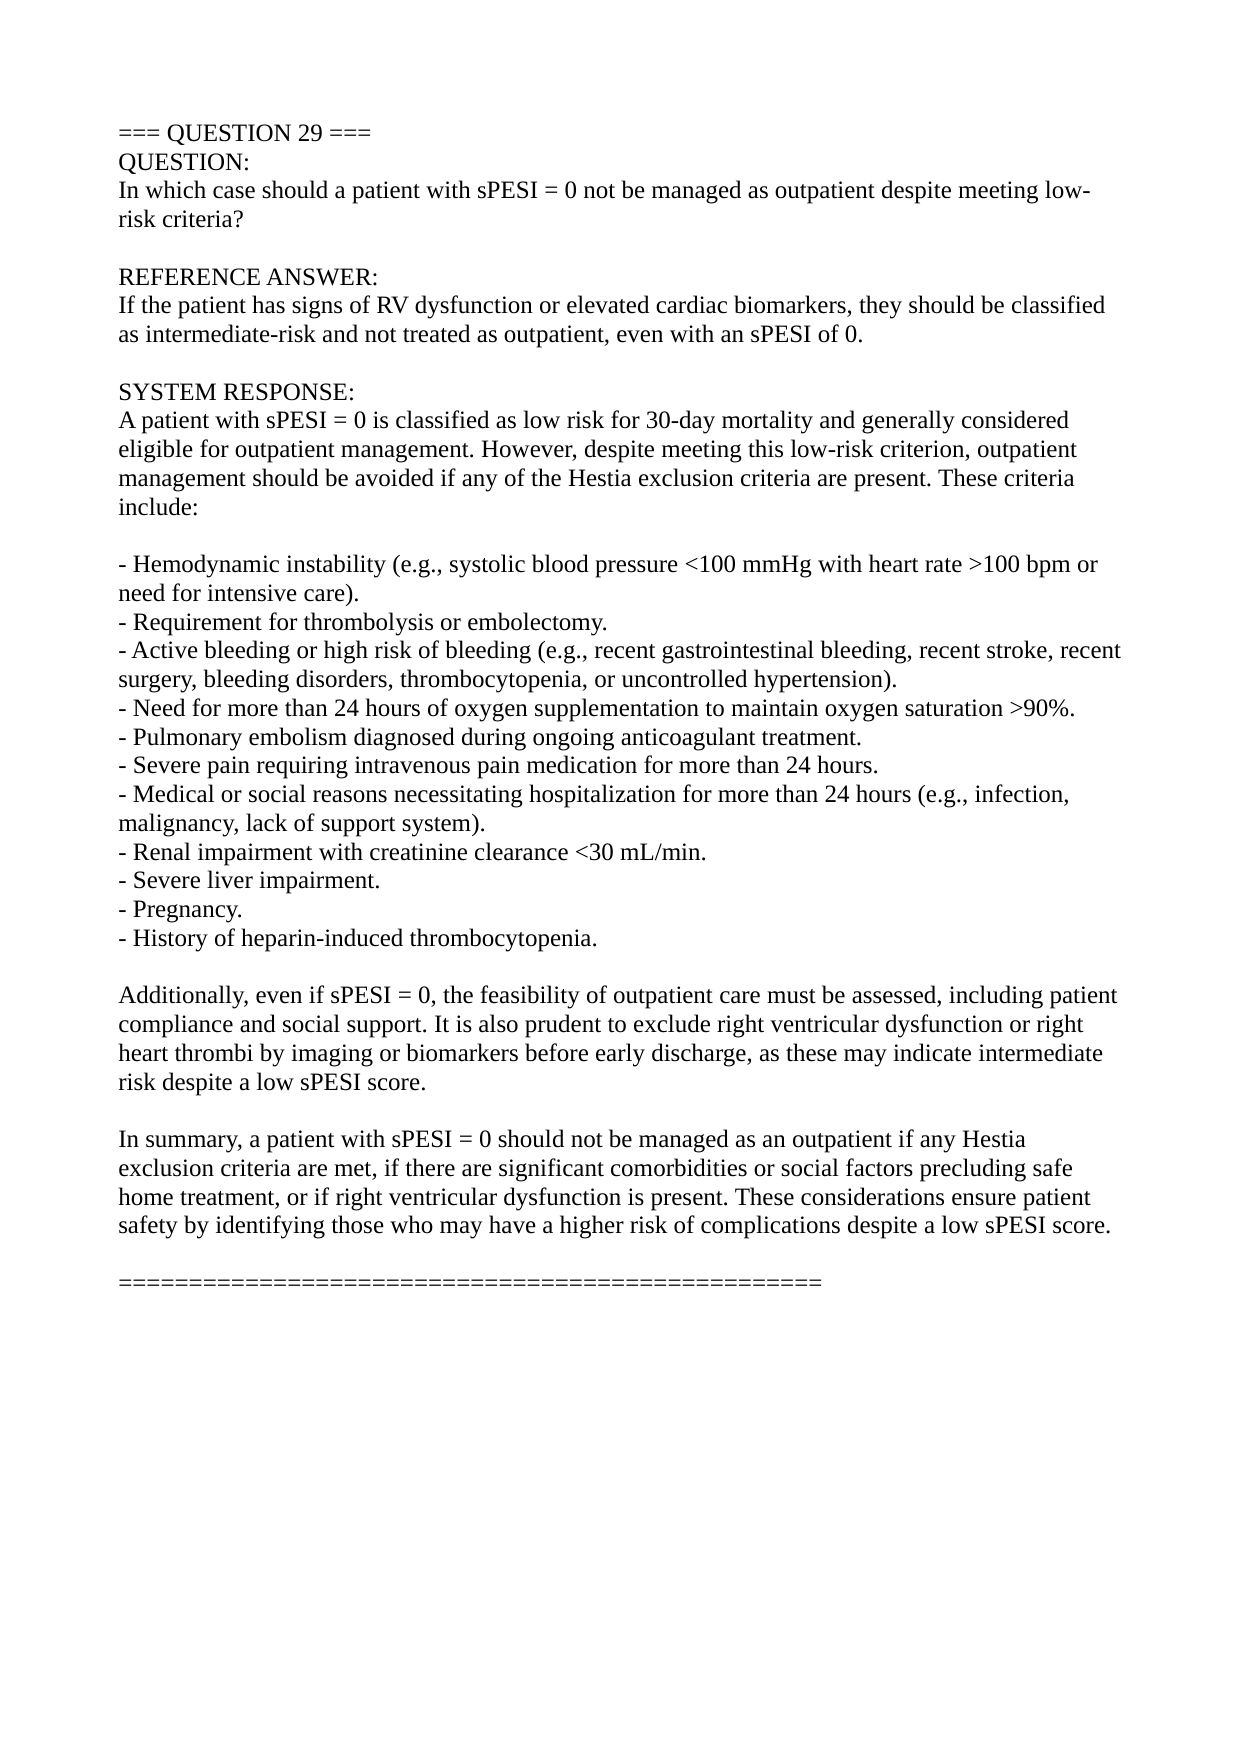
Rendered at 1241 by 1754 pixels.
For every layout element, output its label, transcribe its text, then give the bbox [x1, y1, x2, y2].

text === QUESTION 29 === QUESTION: In which case should a patient with sPESI = 0 not be managed as outpatient despite meeting low-risk criteria? REFERENCE ANSWER: If the patient has signs of RV dysfunction or elevated cardiac biomarkers, they should be classified as intermediate-risk and not treated as outpatient, even with an sPESI of 0. SYSTEM RESPONSE: A patient with sPESI = 0 is classified as low risk for 30-day mortality and generally considered eligible for outpatient management. However, despite meeting this low-risk criterion, outpatient management should be avoided if any of the Hestia exclusion criteria are present. These criteria include: - Hemodynamic instability (e.g., systolic blood pressure <100 mmHg with heart rate >100 bpm or need for intensive care). - Requirement for thrombolysis or embolectomy. - Active bleeding or high risk of bleeding (e.g., recent gastrointestinal bleeding, recent stroke, recent surgery, bleeding disorders, thrombocytopenia, or uncontrolled hypertension). - Need for more than 24 hours of oxygen supplementation to maintain oxygen saturation >90%. - Pulmonary embolism diagnosed during ongoing anticoagulant treatment. - Severe pain requiring intravenous pain medication for more than 24 hours. - Medical or social reasons necessitating hospitalization for more than 24 hours (e.g., infection, malignancy, lack of support system). - Renal impairment with creatinine clearance <30 mL/min. - Severe liver impairment. - Pregnancy. - History of heparin-induced thrombocytopenia. Additionally, even if sPESI = 0, the feasibility of outpatient care must be assessed, including patient compliance and social support. It is also prudent to exclude right ventricular dysfunction or right heart thrombi by imaging or biomarkers before early discharge, as these may indicate intermediate risk despite a low sPESI score. In summary, a patient with sPESI = 0 should not be managed as an outpatient if any Hestia exclusion criteria are met, if there are significant comorbidities or social factors precluding safe home treatment, or if right ventricular dysfunction is present. These considerations ensure patient safety by identifying those who may have a higher risk of complications despite a low sPESI score. ================================================== [118, 118, 1122, 1297]
